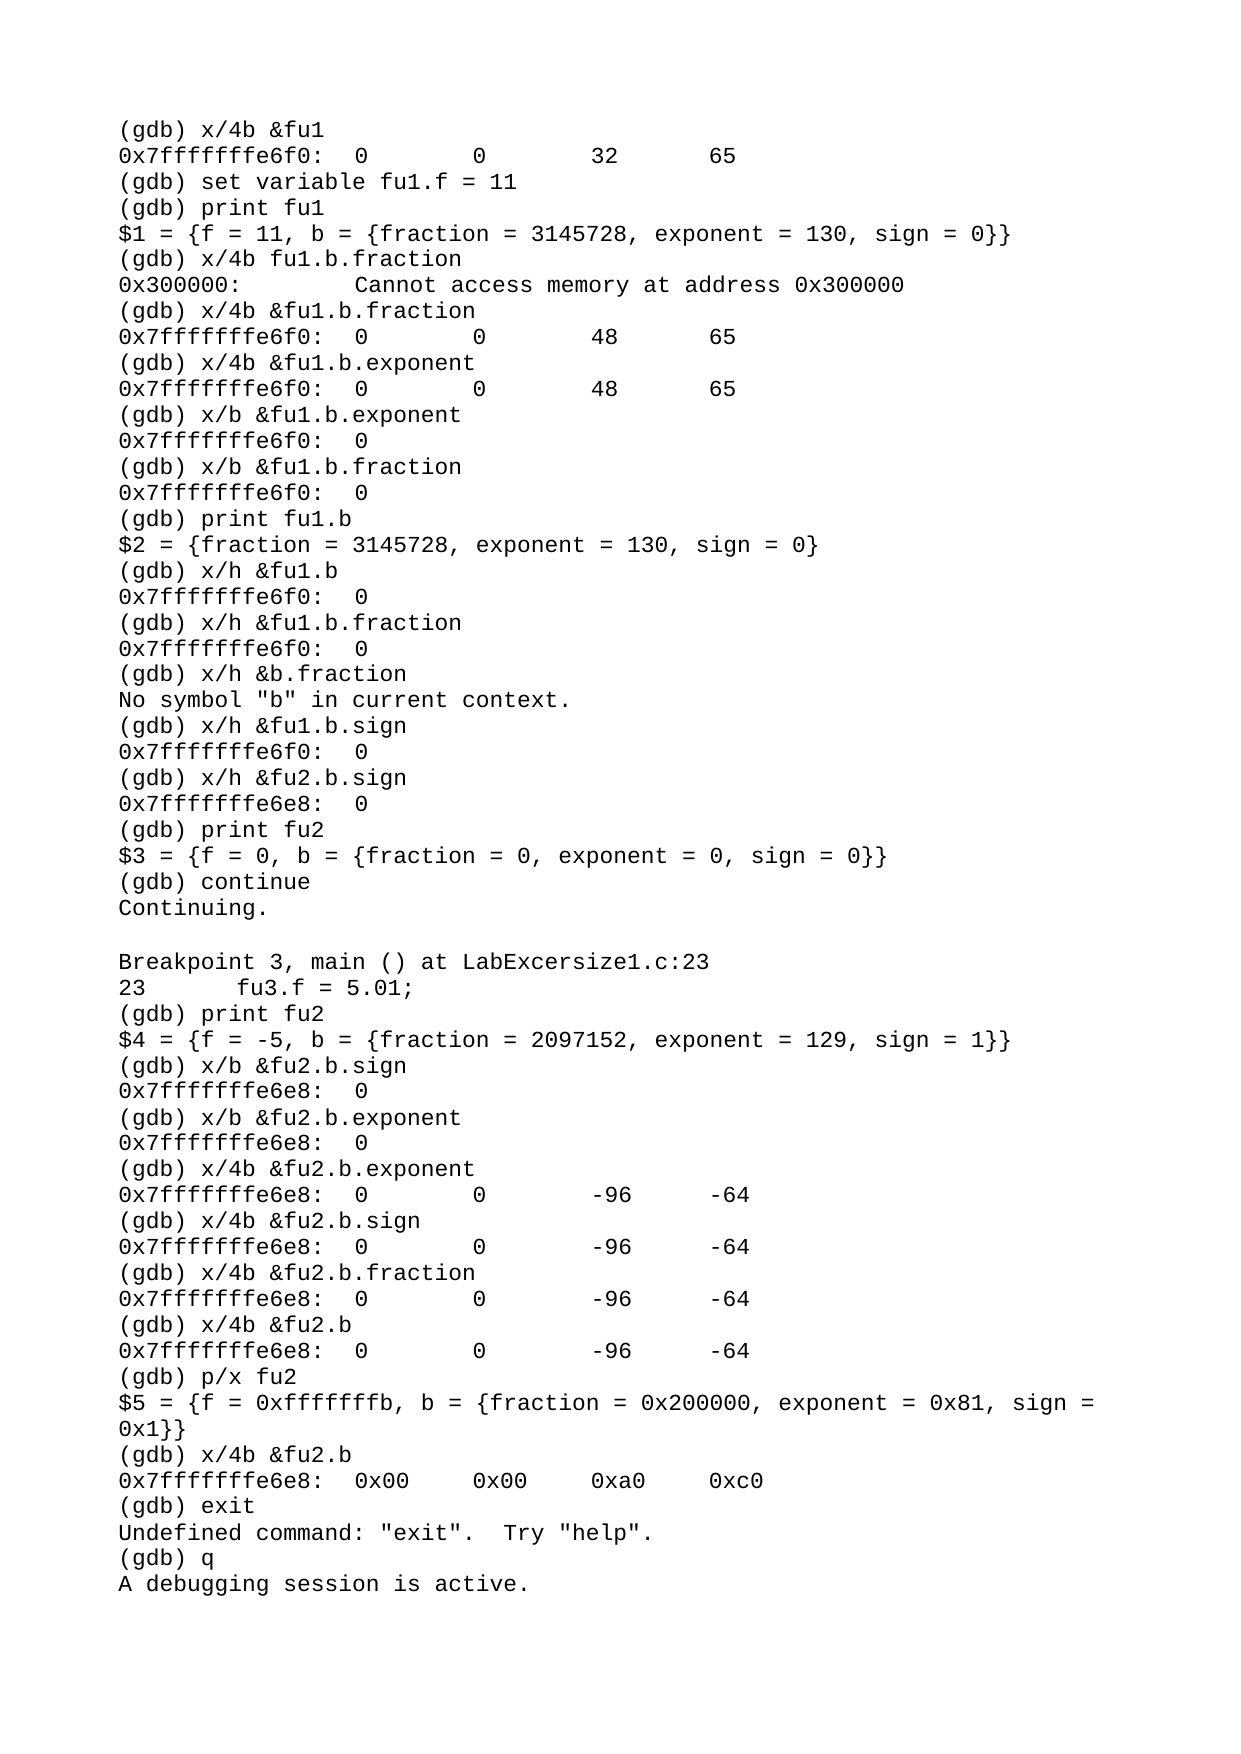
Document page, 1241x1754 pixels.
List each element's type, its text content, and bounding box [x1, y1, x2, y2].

text (gdb) x/4b &fu2.b.exponent [118, 1158, 1122, 1184]
text (gdb) q [118, 1547, 1122, 1573]
text (gdb) x/4b &fu1.b.fraction [118, 300, 1122, 326]
text $1 = {f = 11, b = {fraction = 3145728, exponent = 130, sign = 0}} [118, 222, 1122, 248]
text 0x7fffffffe6f0: 0 [118, 741, 1122, 767]
text 0x7fffffffe6f0: 0 [118, 481, 1122, 507]
text 0x7fffffffe6e8: 0 0 -96 -64 [118, 1339, 1122, 1365]
text (gdb) x/4b fu1.b.fraction [118, 248, 1122, 274]
text $3 = {f = 0, b = {fraction = 0, exponent = 0, sign = 0}} [118, 844, 1122, 870]
text (gdb) p/x fu2 [118, 1365, 1122, 1391]
text A debugging session is active. [118, 1573, 1122, 1599]
text (gdb) x/h &fu1.b.fraction [118, 611, 1122, 637]
text (gdb) x/4b &fu1.b.exponent [118, 352, 1122, 377]
text (gdb) x/h &b.fraction [118, 663, 1122, 689]
text (gdb) x/b &fu2.b.sign [118, 1054, 1122, 1080]
text $2 = {fraction = 3145728, exponent = 130, sign = 0} [118, 533, 1122, 559]
text (gdb) continue [118, 870, 1122, 896]
text (gdb) x/4b &fu2.b [118, 1313, 1122, 1339]
text (gdb) print fu1.b [118, 507, 1122, 533]
text 0x7fffffffe6e8: 0 0 -96 -64 [118, 1236, 1122, 1261]
text 23 fu3.f = 5.01; [118, 976, 1122, 1002]
text 0x7fffffffe6f0: 0 [118, 585, 1122, 611]
text (gdb) x/h &fu1.b [118, 559, 1122, 585]
text (gdb) x/b &fu1.b.fraction [118, 455, 1122, 481]
text Continuing. [118, 896, 1122, 922]
text Undefined command: "exit". Try "help". [118, 1521, 1122, 1547]
text 0x7fffffffe6e8: 0 [118, 1080, 1122, 1106]
text (gdb) x/b &fu1.b.exponent [118, 403, 1122, 429]
text 0x7fffffffe6e8: 0 0 -96 -64 [118, 1184, 1122, 1209]
text (gdb) x/h &fu1.b.sign [118, 715, 1122, 741]
text (gdb) x/4b &fu2.b [118, 1443, 1122, 1469]
text 0x300000: Cannot access memory at address 0x300000 [118, 274, 1122, 300]
text 0x7fffffffe6e8: 0 [118, 1132, 1122, 1158]
text 0x7fffffffe6f0: 0 [118, 637, 1122, 663]
text (gdb) x/h &fu2.b.sign [118, 767, 1122, 792]
text 0x7fffffffe6f0: 0 0 48 65 [118, 377, 1122, 403]
text (gdb) x/4b &fu2.b.sign [118, 1209, 1122, 1236]
text (gdb) x/b &fu2.b.exponent [118, 1106, 1122, 1132]
text $5 = {f = 0xfffffffb, b = {fraction = 0x200000, exponent = 0x81, sign = 0x1}} [118, 1391, 1122, 1443]
text 0x7fffffffe6e8: 0x00 0x00 0xa0 0xc0 [118, 1469, 1122, 1495]
text (gdb) set variable fu1.f = 11 [118, 170, 1122, 196]
text Breakpoint 3, main () at LabExcersize1.c:23 [118, 950, 1122, 976]
text No symbol "b" in current context. [118, 689, 1122, 715]
text 0x7fffffffe6e8: 0 [118, 792, 1122, 818]
text 0x7fffffffe6f0: 0 0 32 65 [118, 144, 1122, 170]
text (gdb) exit [118, 1495, 1122, 1521]
text (gdb) print fu2 [118, 1002, 1122, 1028]
text 0x7fffffffe6f0: 0 [118, 429, 1122, 455]
text (gdb) print fu2 [118, 818, 1122, 844]
text (gdb) x/4b &fu1 [118, 118, 1122, 144]
text (gdb) x/4b &fu2.b.fraction [118, 1261, 1122, 1287]
text 0x7fffffffe6e8: 0 0 -96 -64 [118, 1287, 1122, 1313]
text $4 = {f = -5, b = {fraction = 2097152, exponent = 129, sign = 1}} [118, 1028, 1122, 1054]
text 0x7fffffffe6f0: 0 0 48 65 [118, 326, 1122, 352]
text (gdb) print fu1 [118, 196, 1122, 222]
